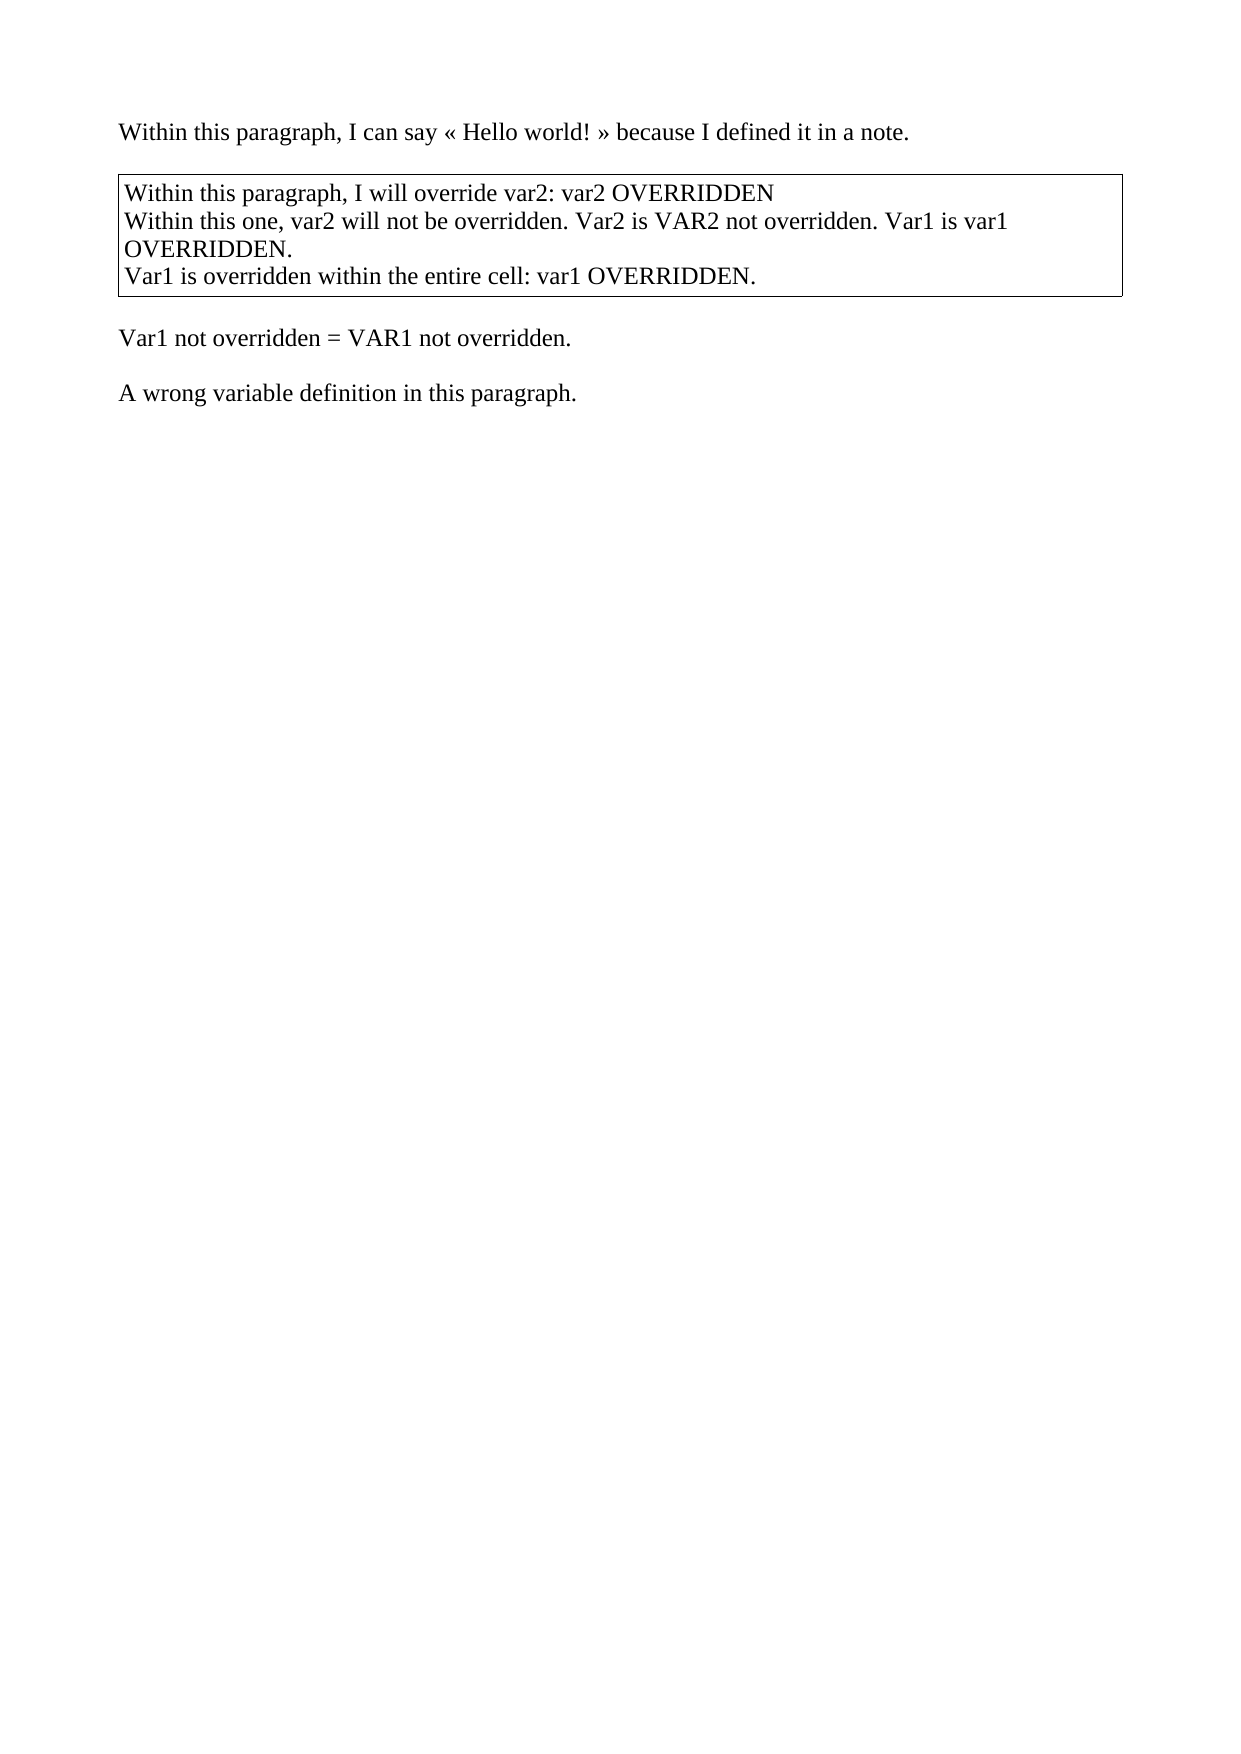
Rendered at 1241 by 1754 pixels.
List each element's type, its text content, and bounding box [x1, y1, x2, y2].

table_header Within this paragraph, I will override var2: var2 OVERRIDDEN Within this one, var2 will not be overridden. Var2 is VAR2 not overridden. Var1 is var1 OVERRIDDEN. Var1 is overridden within the entire cell: var1 OVERRIDDEN. [119, 175, 1122, 296]
text Var1 not overridden = VAR1 not overridden. [118, 324, 1122, 351]
text A wrong variable definition in this paragraph. [118, 379, 1122, 407]
text Within this paragraph, I can say « Hello world! » because I defined it in a note. [118, 118, 1122, 146]
